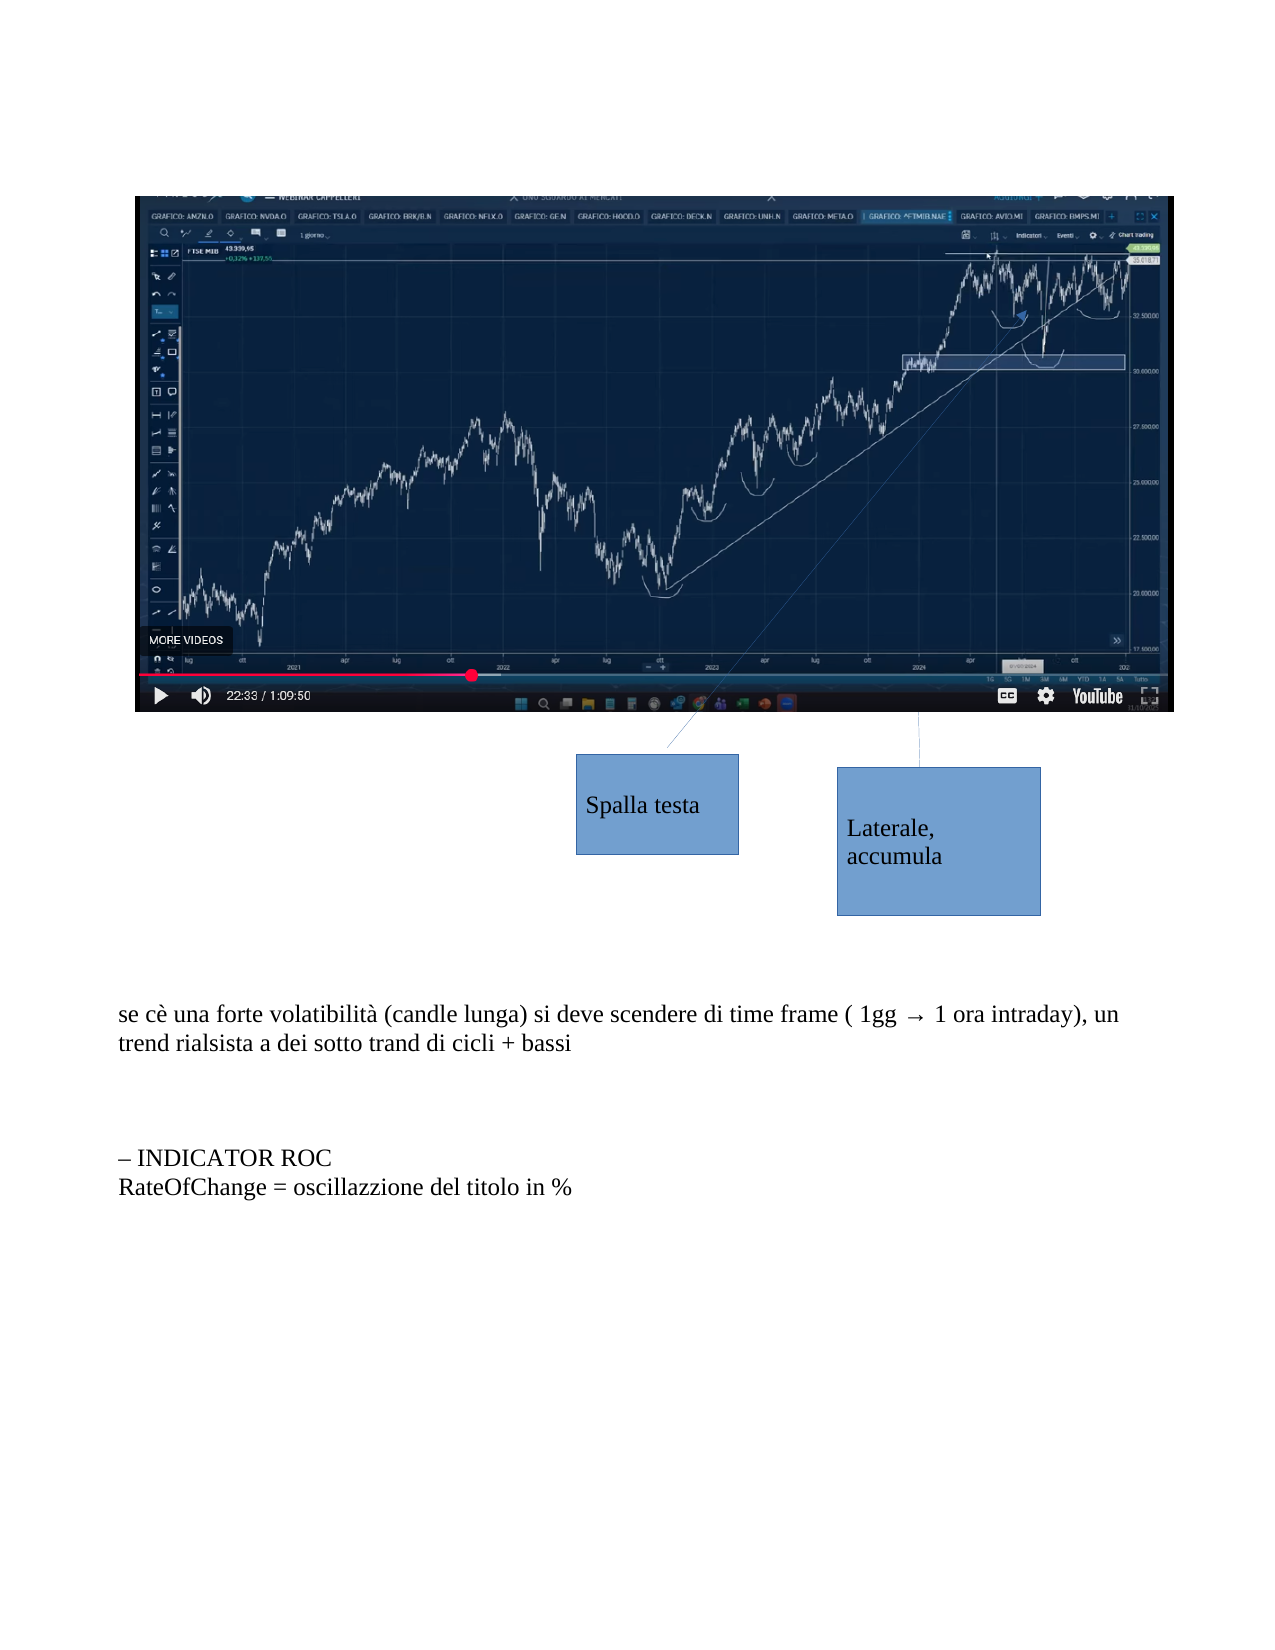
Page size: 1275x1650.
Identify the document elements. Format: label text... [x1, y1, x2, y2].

text Laterale, accumula [847, 813, 1032, 870]
text Spalla testa [585, 790, 729, 819]
text RateOfChange = oscillazzione del titolo in % [118, 1172, 1157, 1201]
text se cè una forte volatibilità (candle lunga) si deve scendere di time frame ( 1gg → 1 ora intraday), un trend rialsista a dei sotto trand di cicli + bassi [118, 999, 1157, 1057]
picture [135, 196, 1174, 712]
text – INDICATOR ROC [118, 1143, 1157, 1172]
